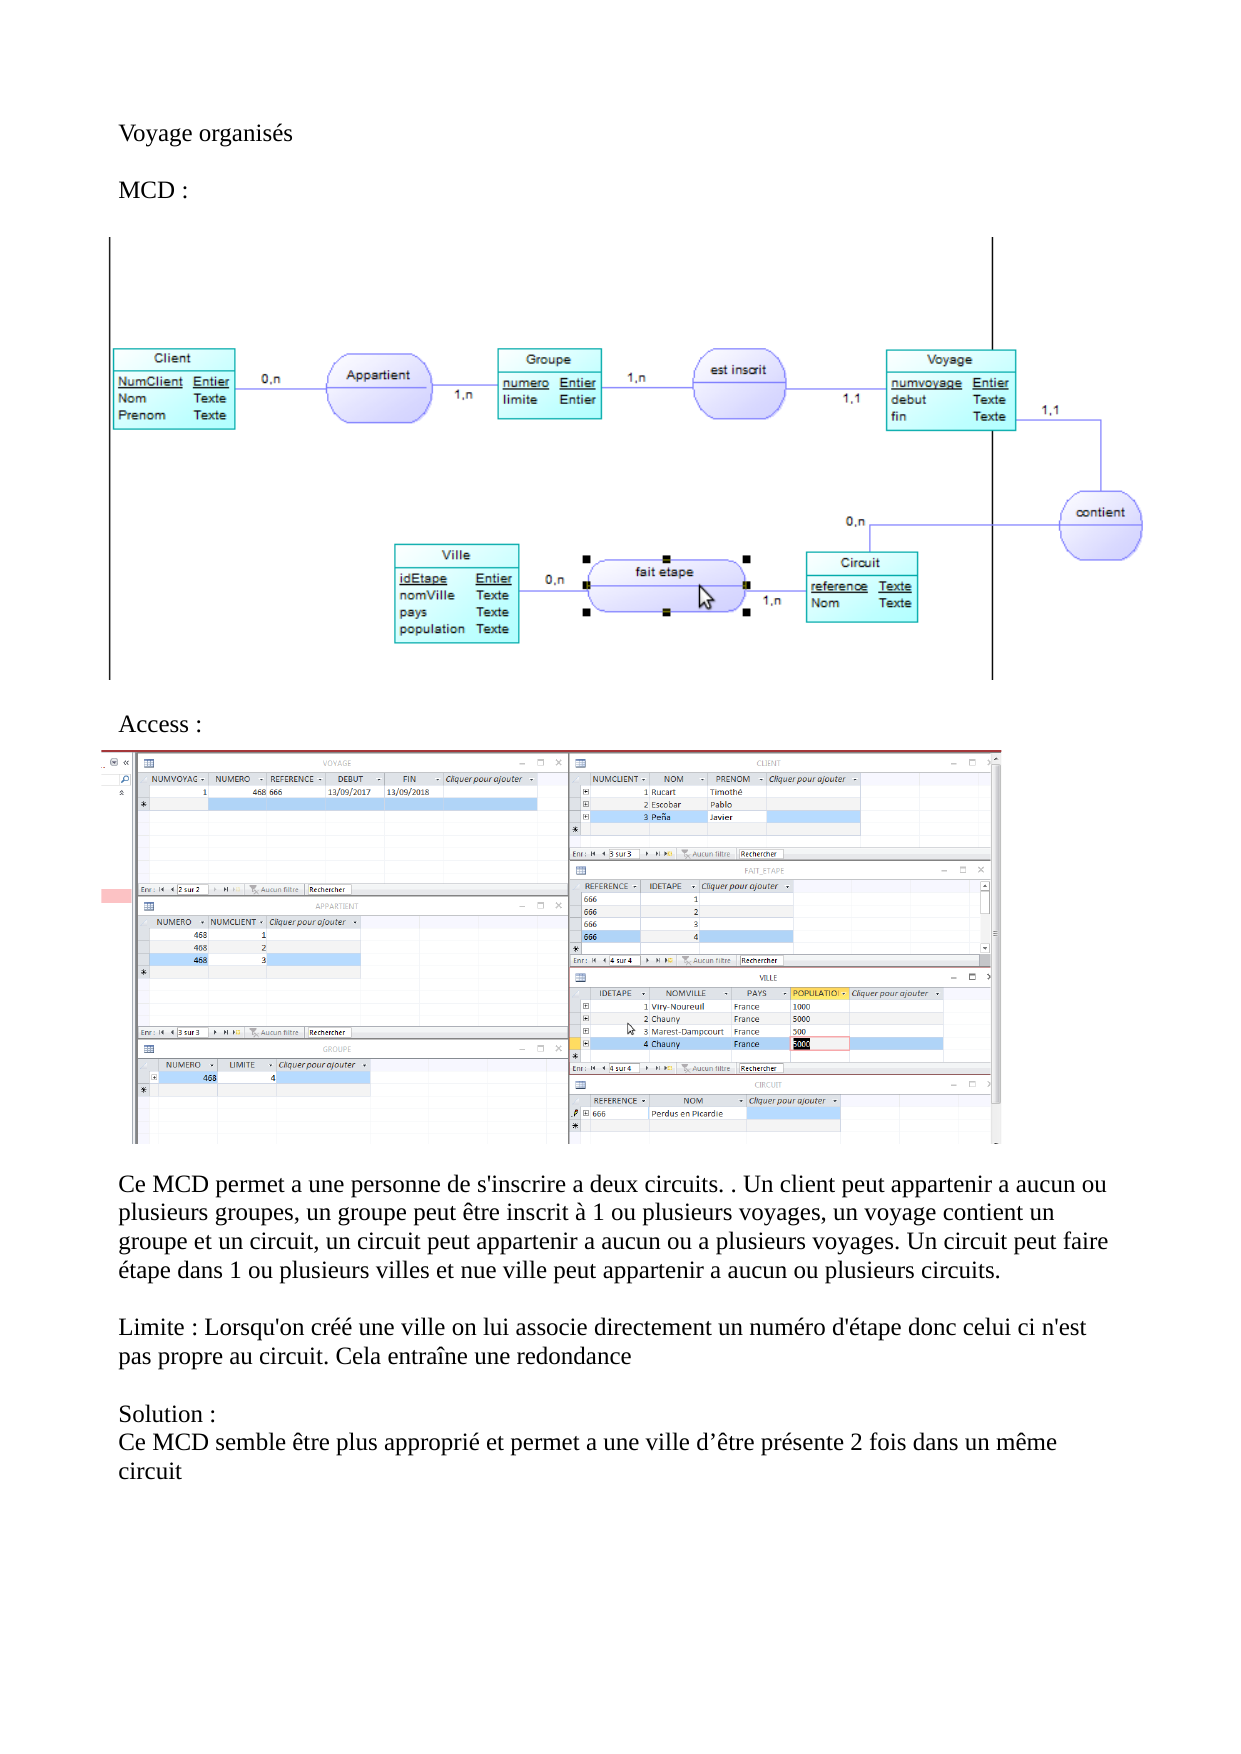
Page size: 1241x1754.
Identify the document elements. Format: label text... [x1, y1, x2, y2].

text Ce MCD semble être plus approprié et permet a une ville d’être présente 2 fois dans un même circuit [118, 1427, 1122, 1485]
text Solution : [118, 1399, 1122, 1427]
picture [101, 750, 1002, 1144]
text Limite : Lorsqu'on créé une ville on lui associe directement un numéro d'étape donc celui ci n'est pas propre au circuit. Cela entraîne une redondance [118, 1312, 1122, 1370]
picture [57, 237, 1191, 680]
text Access : [118, 709, 1122, 737]
text Ce MCD permet a une personne de s'inscrire a deux circuits. . Un client peut appartenir a aucun ou plusieurs groupes, un groupe peut être inscrit à 1 ou plusieurs voyages, un voyage contient un groupe et un circuit, un circuit peut appartenir a aucun ou a plusieurs voyages. Un circuit peut faire étape dans 1 ou plusieurs villes et nue ville peut appartenir a aucun ou plusieurs circuits. [118, 1169, 1122, 1284]
text Voyage organisés [118, 118, 1122, 147]
text MCD : [118, 176, 1122, 204]
